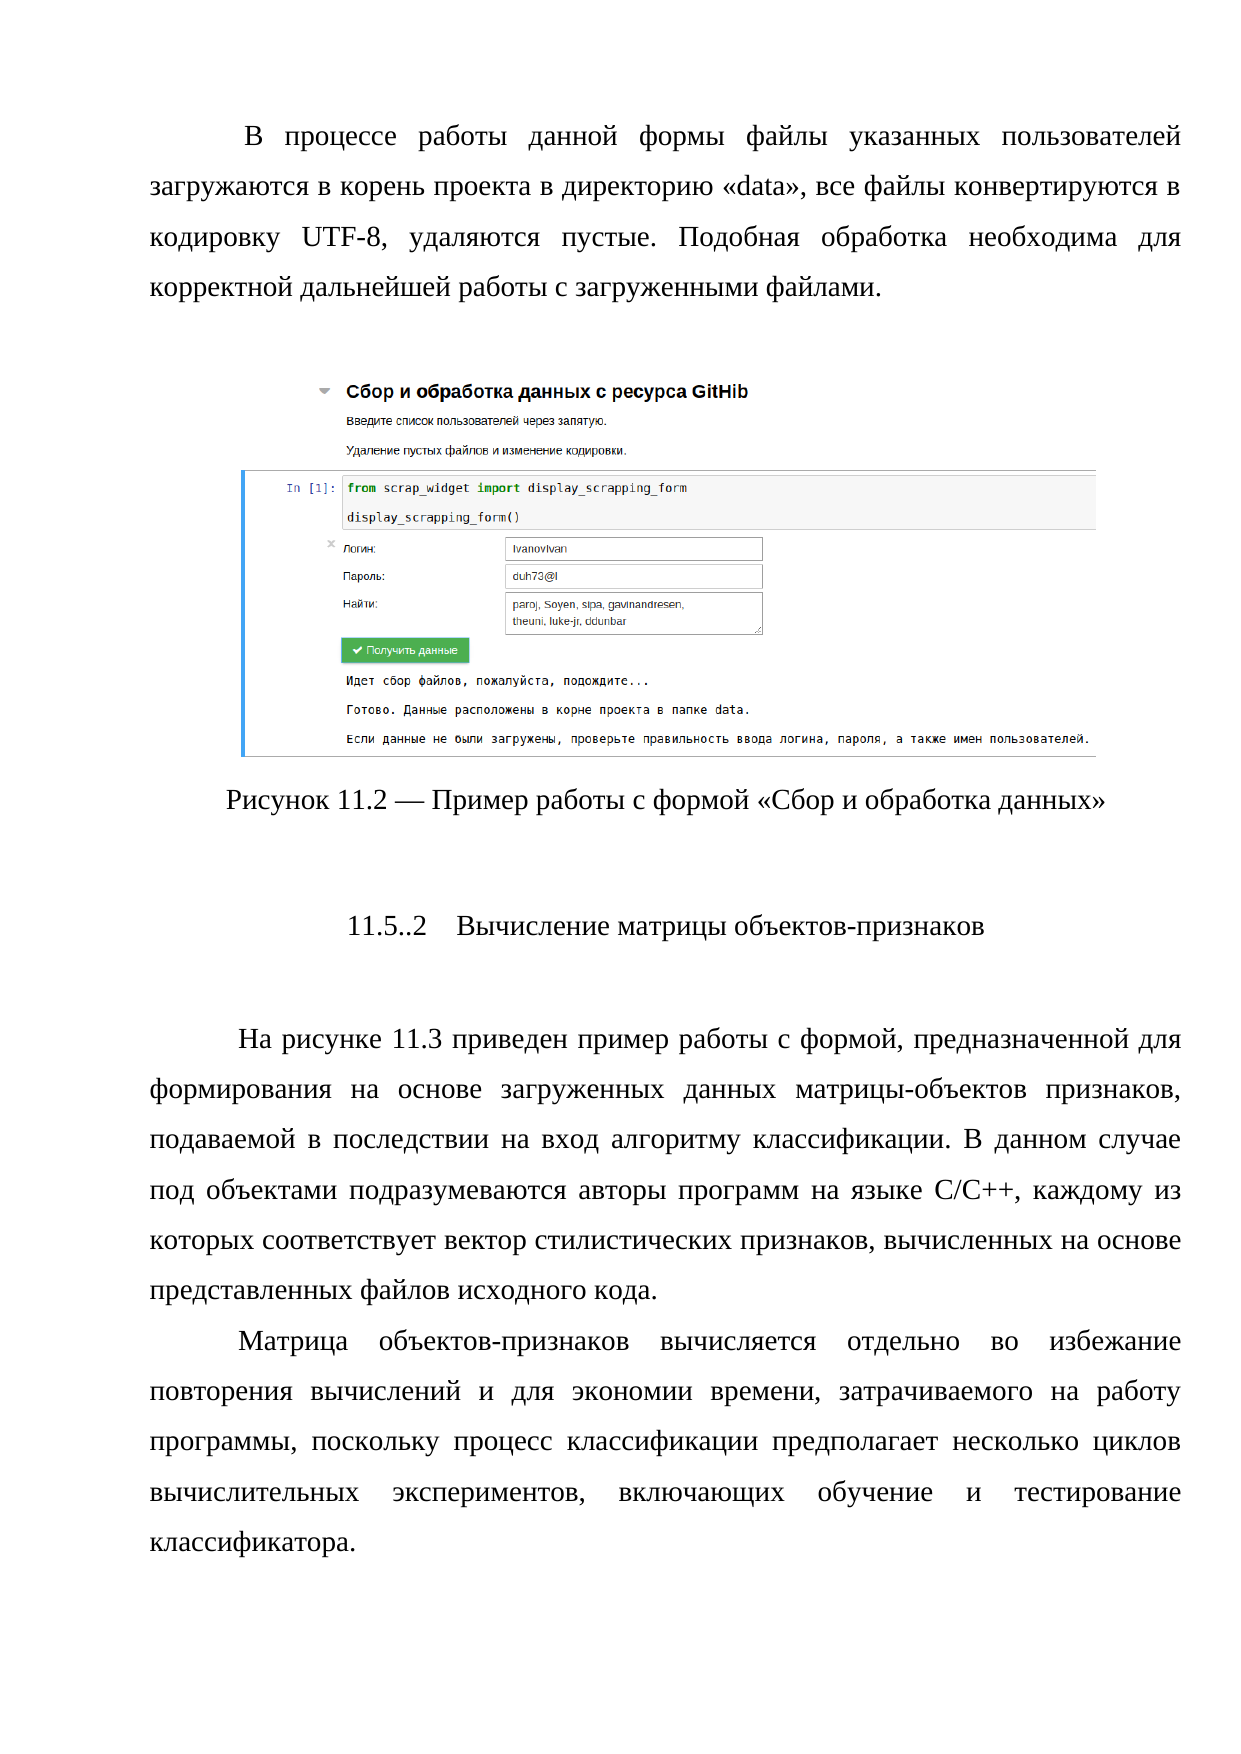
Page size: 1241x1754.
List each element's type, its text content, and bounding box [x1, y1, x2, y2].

subtitle 11.5..2 Вычисление матрицы объектов-признаков [149, 908, 1182, 941]
text Матрица объектов-признаков вычисляется отдельно во избежание повторения вычислений и для экономии времени, затрачиваемого на работу программы, поскольку процесс классификации предполагает несколько циклов вычислительных экспериментов, включающих обучение и тестирование классификатора. [149, 1323, 1182, 1557]
text Рисунок 11.2 — Пример работы с формой «Сбор и обработка данных» [149, 370, 1182, 816]
text На рисунке 11.3 приведен пример работы с формой, предназначенной для формирования на основе загруженных данных матрицы-объектов признаков, подаваемой в последствии на вход алгоритму классификации. В данном случае под объектами подразумеваются авторы программ на языке C/C++, каждому из которых соответствует вектор стилистических признаков, вычисленных на основе представленных файлов исходного кода. [149, 1021, 1182, 1306]
text В процессе работы данной формы файлы указанных пользователей загружаются в корень проекта в директорию «data», все файлы конвертируются в кодировку UTF-8, удаляются пустые. Подобная обработка необходима для корректной дальнейшей работы с загруженными файлами. [149, 118, 1182, 303]
picture [235, 369, 1096, 766]
